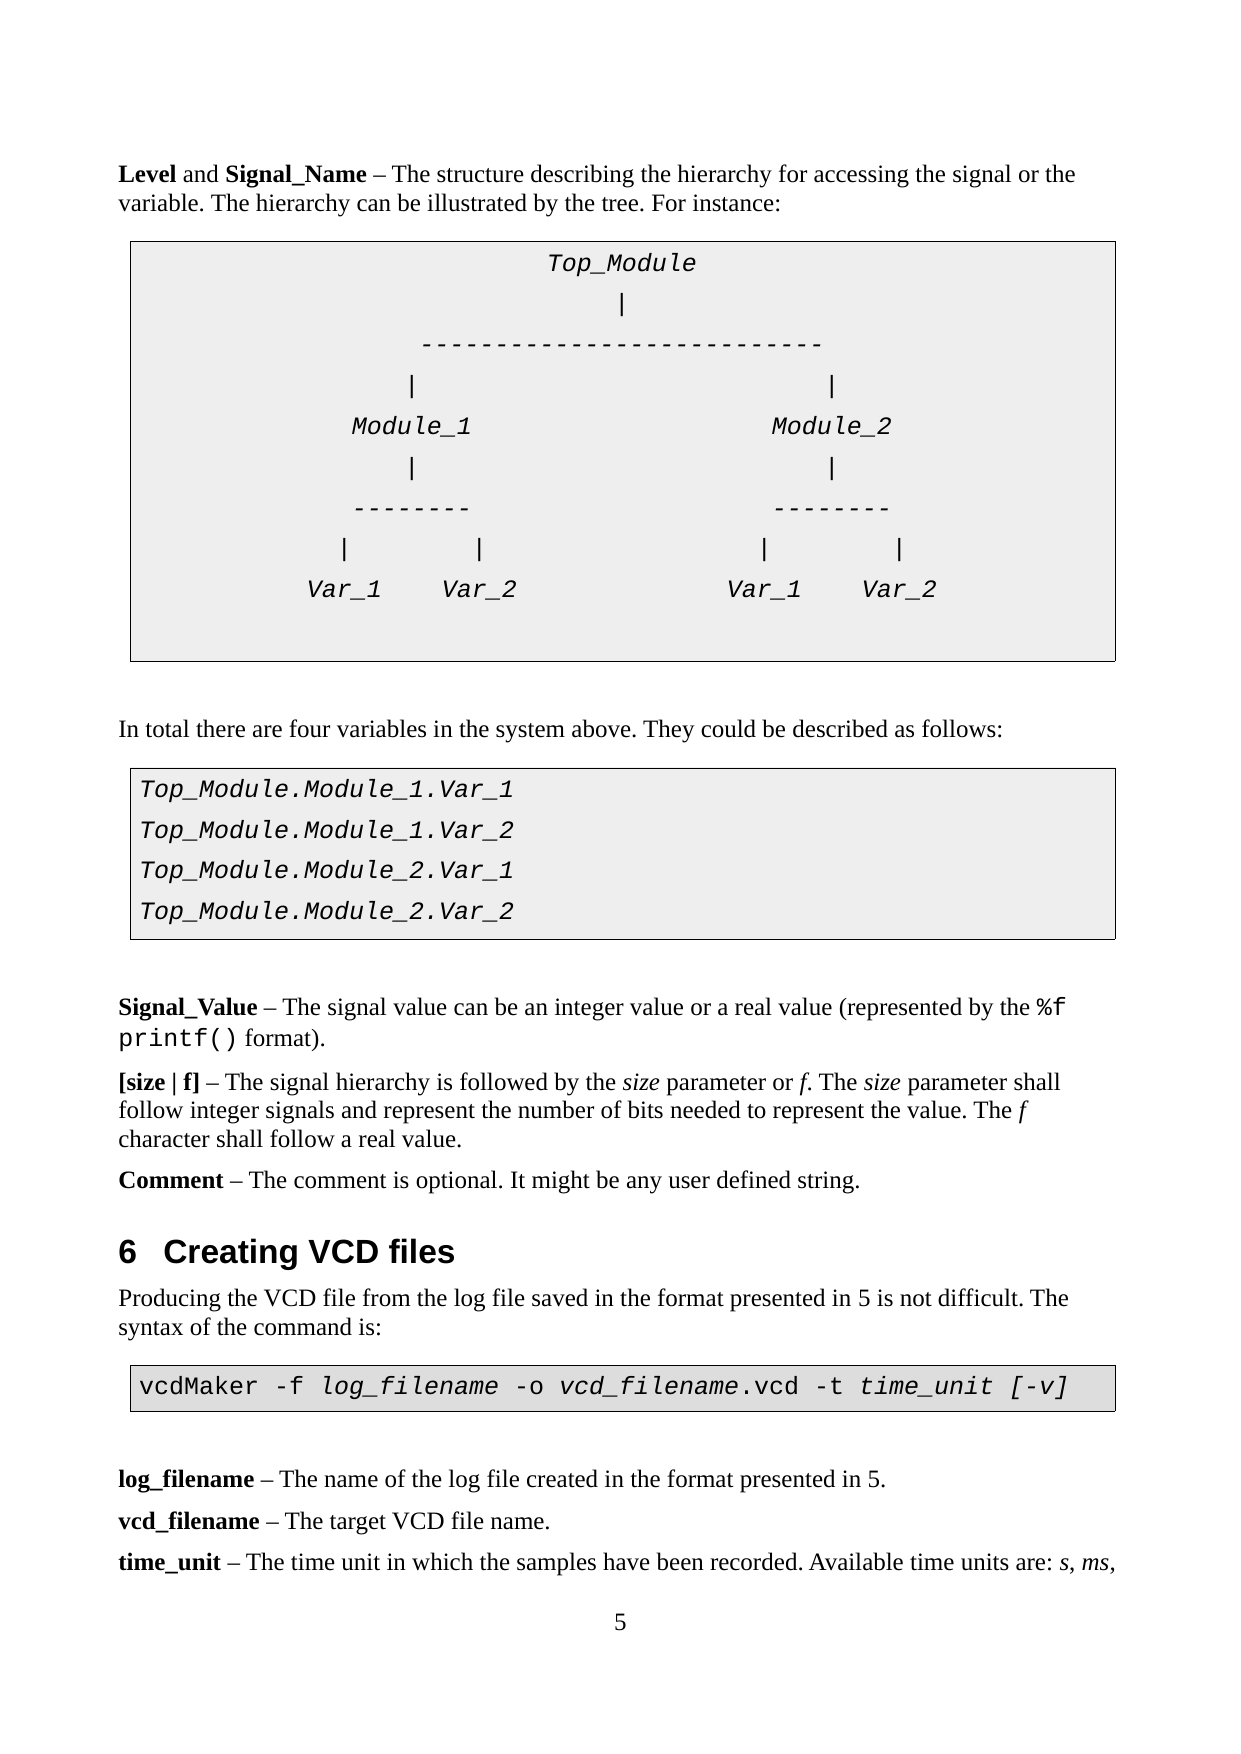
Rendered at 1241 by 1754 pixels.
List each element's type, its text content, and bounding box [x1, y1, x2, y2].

text | | | | [139, 536, 1106, 564]
text time_unit – The time unit in which the samples have been recorded. Available time units are: s, ms, [118, 1547, 1122, 1576]
text log_filename – The name of the log file created in the format presented in 5. [118, 1464, 1122, 1493]
text vcdMaker -f log_filename -o vcd_filename.vcd -t time_unit [-v] [139, 1374, 1106, 1402]
text | | [139, 373, 1106, 401]
text | | [139, 454, 1106, 483]
text In total there are four variables in the system above. They could be described as follows: [118, 714, 1122, 743]
text Comment – The comment is optional. It might be any user defined string. [118, 1165, 1122, 1194]
text | [139, 291, 1106, 319]
text Top_Module.Module_1.Var_2 [139, 817, 1106, 846]
text Top_Module.Module_2.Var_2 [139, 899, 1106, 927]
text --------------------------- [139, 332, 1106, 360]
text Producing the VCD file from the log file saved in the format presented in 5 is not difficult. The syntax of the command is: [118, 1283, 1122, 1340]
subtitle Creating VCD files [118, 1232, 1122, 1270]
text [size | f] – The signal hierarchy is followed by the size parameter or f. The size parameter shall follow integer signals and represent the number of bits needed to represent the value. The f character shall follow a real value. [118, 1067, 1122, 1153]
text Level and Signal_Name – The structure describing the hierarchy for accessing the signal or the variable. The hierarchy can be illustrated by the tree. For instance: [118, 159, 1122, 217]
text Top_Module.Module_1.Var_1 [139, 776, 1106, 805]
text Var_1 Var_2 Var_1 Var_2 [139, 577, 1106, 605]
text Signal_Value – The signal value can be an integer value or a real value (represented by the %f printf() format). [118, 992, 1122, 1054]
text -------- -------- [139, 495, 1106, 523]
text Module_1 Module_2 [139, 413, 1106, 442]
text vcd_filename – The target VCD file name. [118, 1506, 1122, 1534]
text Top_Module [139, 250, 1106, 278]
text Top_Module.Module_2.Var_1 [139, 858, 1106, 886]
